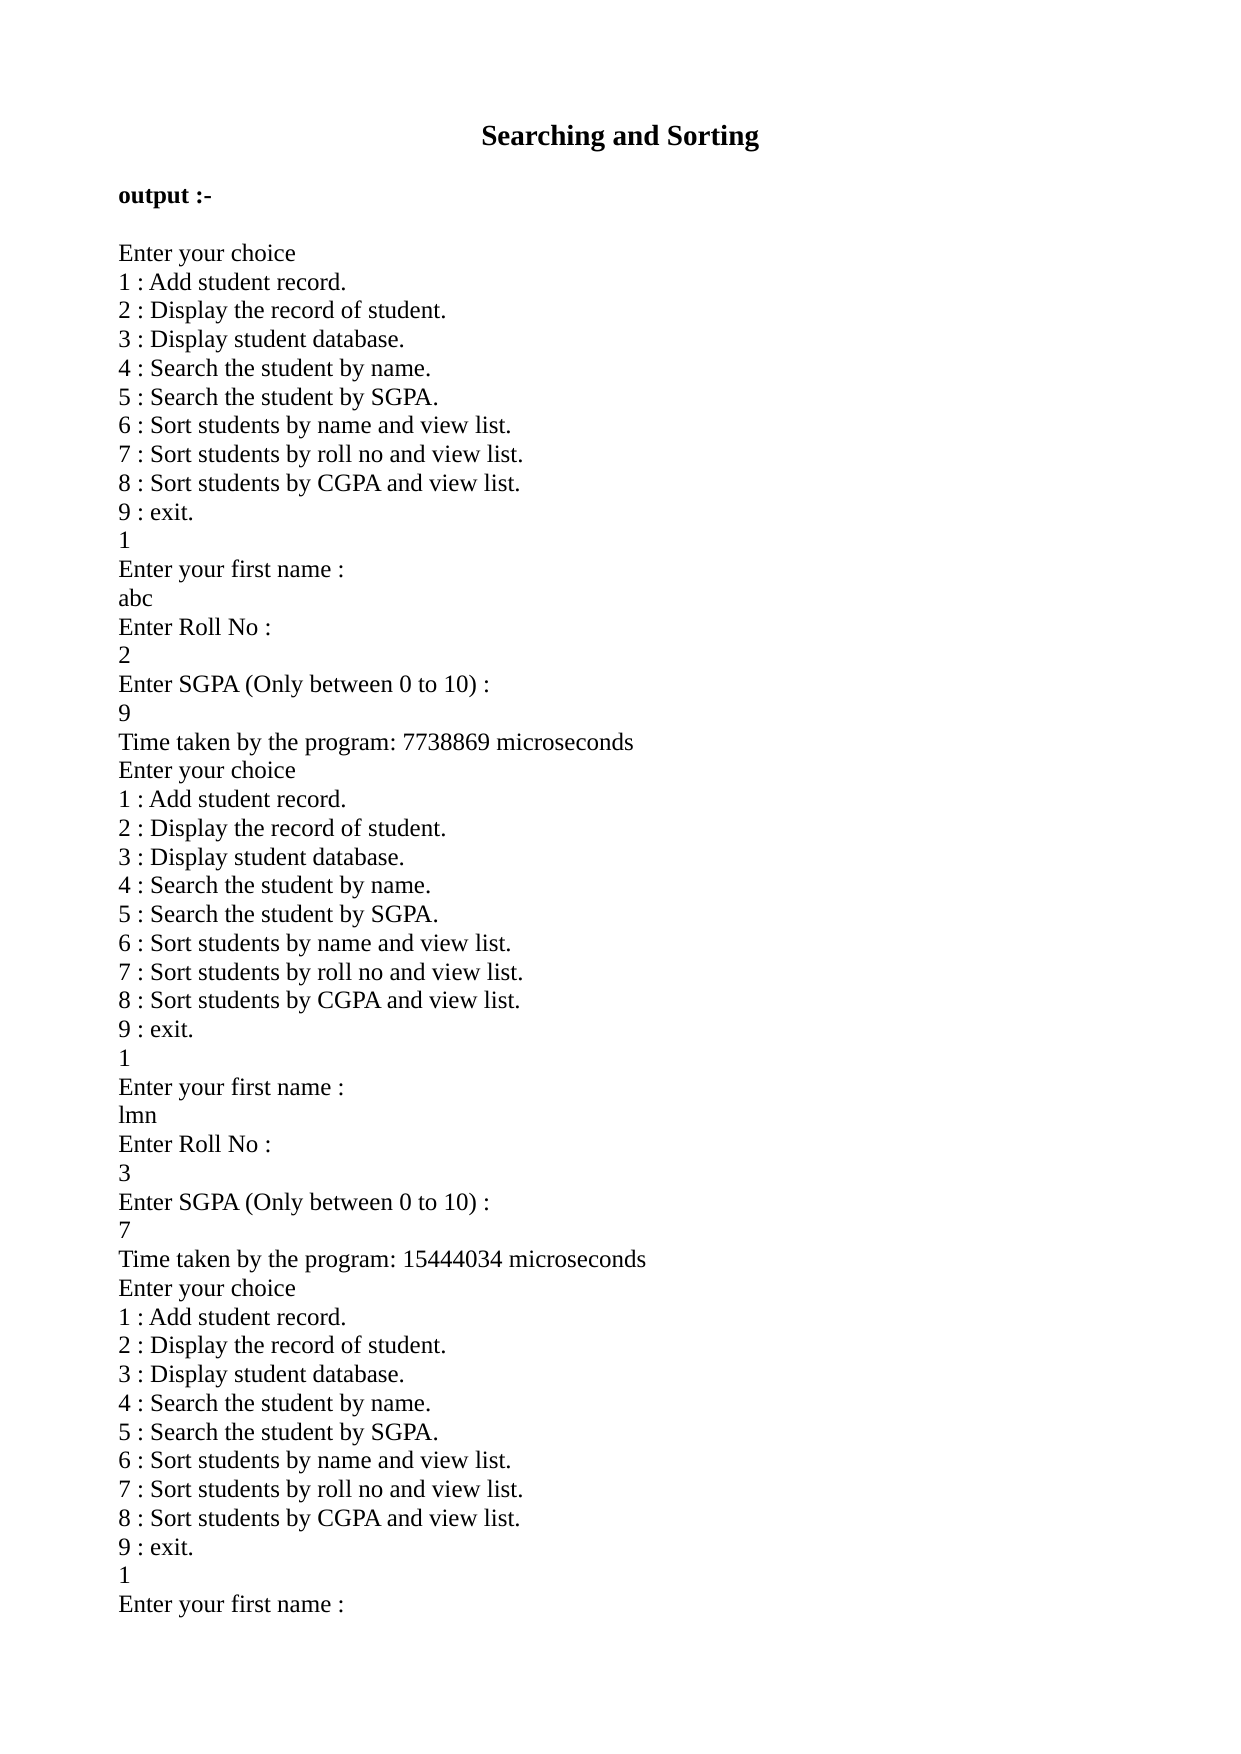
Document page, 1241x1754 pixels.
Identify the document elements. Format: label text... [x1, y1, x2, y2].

text 7 : Sort students by roll no and view list. [118, 957, 1122, 985]
text 7 : Sort students by roll no and view list. [118, 439, 1122, 468]
text 1 [118, 1560, 1122, 1589]
text 1 : Add student record. [118, 784, 1122, 813]
text Enter your choice [118, 755, 1122, 784]
text 6 : Sort students by name and view list. [118, 1445, 1122, 1474]
text 9 [118, 698, 1122, 727]
text 2 : Display the record of student. [118, 295, 1122, 324]
text Enter Roll No : [118, 1129, 1122, 1158]
text Enter Roll No : [118, 612, 1122, 640]
text 4 : Search the student by name. [118, 870, 1122, 899]
text 2 : Display the record of student. [118, 1330, 1122, 1359]
text abc [118, 583, 1122, 612]
text Enter your first name : [118, 554, 1122, 583]
text 9 : exit. [118, 497, 1122, 525]
text 3 [118, 1158, 1122, 1187]
text 1 : Add student record. [118, 267, 1122, 295]
text 8 : Sort students by CGPA and view list. [118, 468, 1122, 497]
text Time taken by the program: 15444034 microseconds [118, 1244, 1122, 1273]
text Enter your choice [118, 1273, 1122, 1302]
text Time taken by the program: 7738869 microseconds [118, 727, 1122, 755]
text 7 : Sort students by roll no and view list. [118, 1474, 1122, 1503]
text 6 : Sort students by name and view list. [118, 410, 1122, 439]
text 1 [118, 1043, 1122, 1072]
text 3 : Display student database. [118, 842, 1122, 870]
text Enter SGPA (Only between 0 to 10) : [118, 669, 1122, 698]
text 4 : Search the student by name. [118, 1388, 1122, 1417]
text 5 : Search the student by SGPA. [118, 899, 1122, 928]
text 8 : Sort students by CGPA and view list. [118, 985, 1122, 1014]
text 8 : Sort students by CGPA and view list. [118, 1503, 1122, 1532]
text Enter your first name : [118, 1589, 1122, 1618]
text 7 [118, 1215, 1122, 1244]
text 5 : Search the student by SGPA. [118, 382, 1122, 410]
text Searching and Sorting [118, 118, 1122, 152]
text 1 : Add student record. [118, 1302, 1122, 1330]
text 2 [118, 640, 1122, 669]
text Enter SGPA (Only between 0 to 10) : [118, 1187, 1122, 1215]
text 1 [118, 525, 1122, 554]
text 6 : Sort students by name and view list. [118, 928, 1122, 957]
text 9 : exit. [118, 1014, 1122, 1043]
text Enter your first name : [118, 1072, 1122, 1100]
text 9 : exit. [118, 1532, 1122, 1560]
text 2 : Display the record of student. [118, 813, 1122, 842]
text 3 : Display student database. [118, 1359, 1122, 1388]
text 5 : Search the student by SGPA. [118, 1417, 1122, 1445]
text lmn [118, 1100, 1122, 1129]
text Enter your choice [118, 238, 1122, 267]
text 4 : Search the student by name. [118, 353, 1122, 382]
text 3 : Display student database. [118, 324, 1122, 353]
text output :- [118, 180, 1122, 209]
